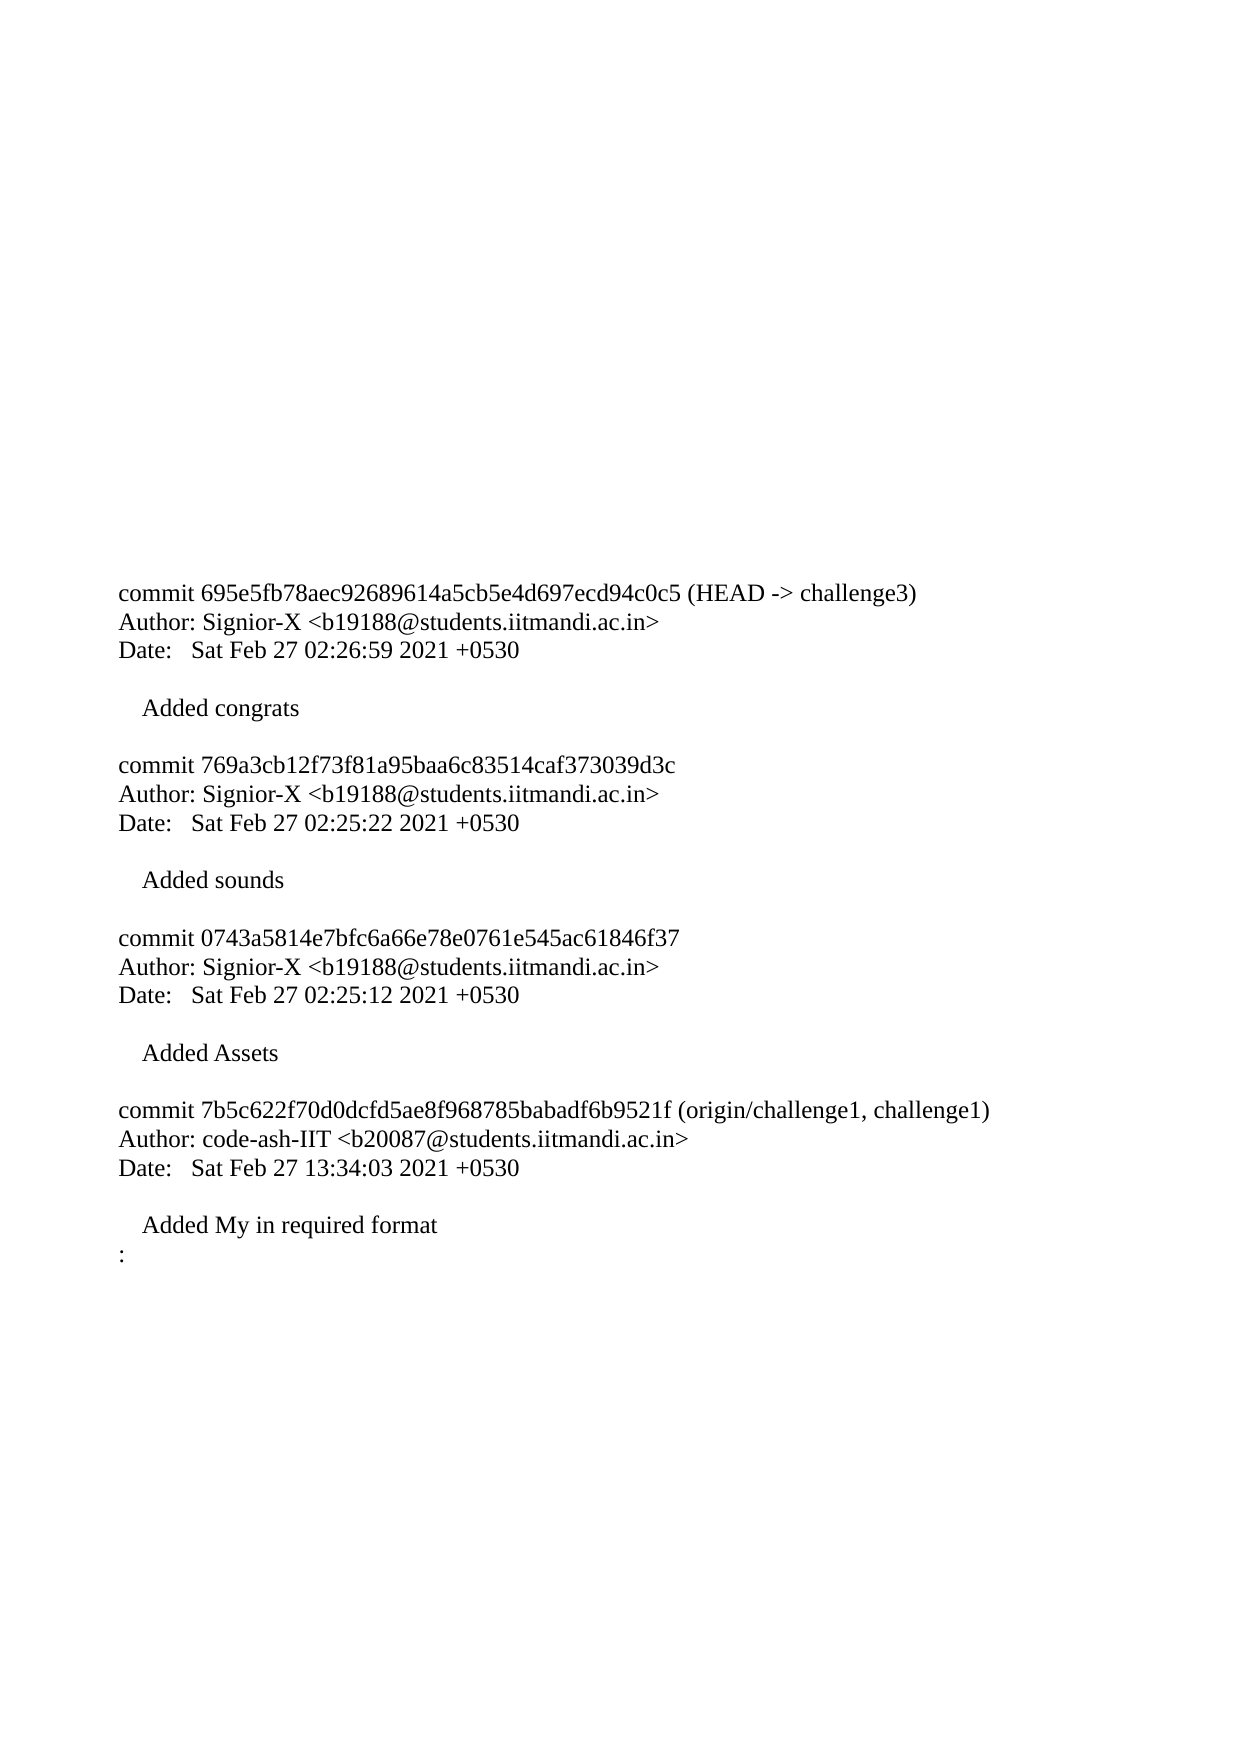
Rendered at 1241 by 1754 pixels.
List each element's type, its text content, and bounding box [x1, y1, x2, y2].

text Added Assets [118, 1038, 1122, 1067]
text Author: Signior-X <b19188@students.iitmandi.ac.in> [118, 952, 1122, 981]
text commit 7b5c622f70d0dcfd5ae8f968785babadf6b9521f (origin/challenge1, challenge1) [118, 1096, 1122, 1124]
text Author: Signior-X <b19188@students.iitmandi.ac.in> [118, 607, 1122, 636]
text Added sounds [118, 866, 1122, 894]
text Added congrats [118, 693, 1122, 722]
text Author: code-ash-IIT <b20087@students.iitmandi.ac.in> [118, 1124, 1122, 1153]
text commit 0743a5814e7bfc6a66e78e0761e545ac61846f37 [118, 923, 1122, 952]
text Date: Sat Feb 27 13:34:03 2021 +0530 [118, 1153, 1122, 1182]
text Author: Signior-X <b19188@students.iitmandi.ac.in> [118, 779, 1122, 808]
text : [118, 1239, 1122, 1268]
text Date: Sat Feb 27 02:25:22 2021 +0530 [118, 808, 1122, 837]
text Added My in required format [118, 1211, 1122, 1239]
text commit 769a3cb12f73f81a95baa6c83514caf373039d3c [118, 751, 1122, 779]
text Date: Sat Feb 27 02:25:12 2021 +0530 [118, 981, 1122, 1009]
text commit 695e5fb78aec92689614a5cb5e4d697ecd94c0c5 (HEAD -> challenge3) [118, 578, 1122, 607]
text Date: Sat Feb 27 02:26:59 2021 +0530 [118, 636, 1122, 664]
